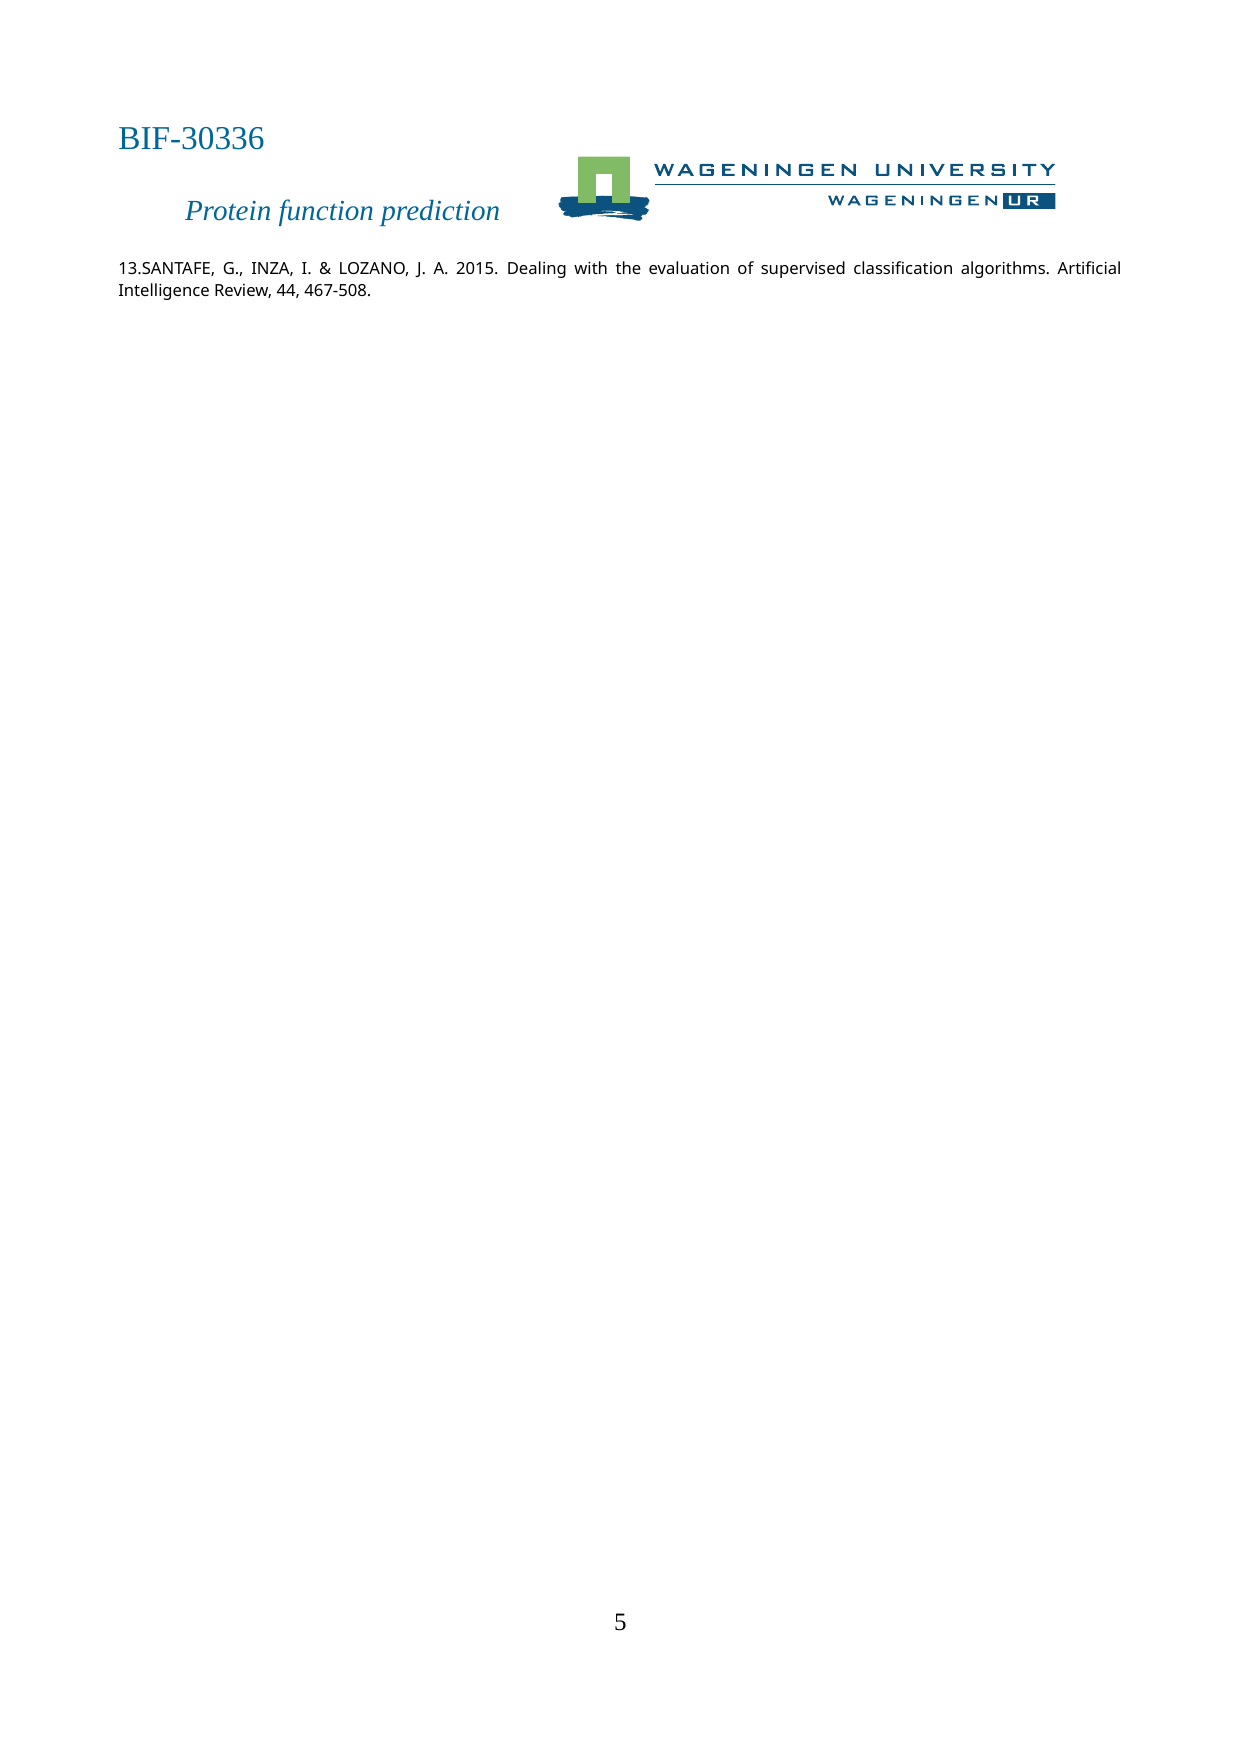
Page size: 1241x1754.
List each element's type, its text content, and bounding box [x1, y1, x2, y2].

text 13.SANTAFE, G., INZA, I. & LOZANO, J. A. 2015. Dealing with the evaluation of supervised classification algorithms. Artificial Intelligence Review, 44, 467-508. [118, 256, 1122, 302]
